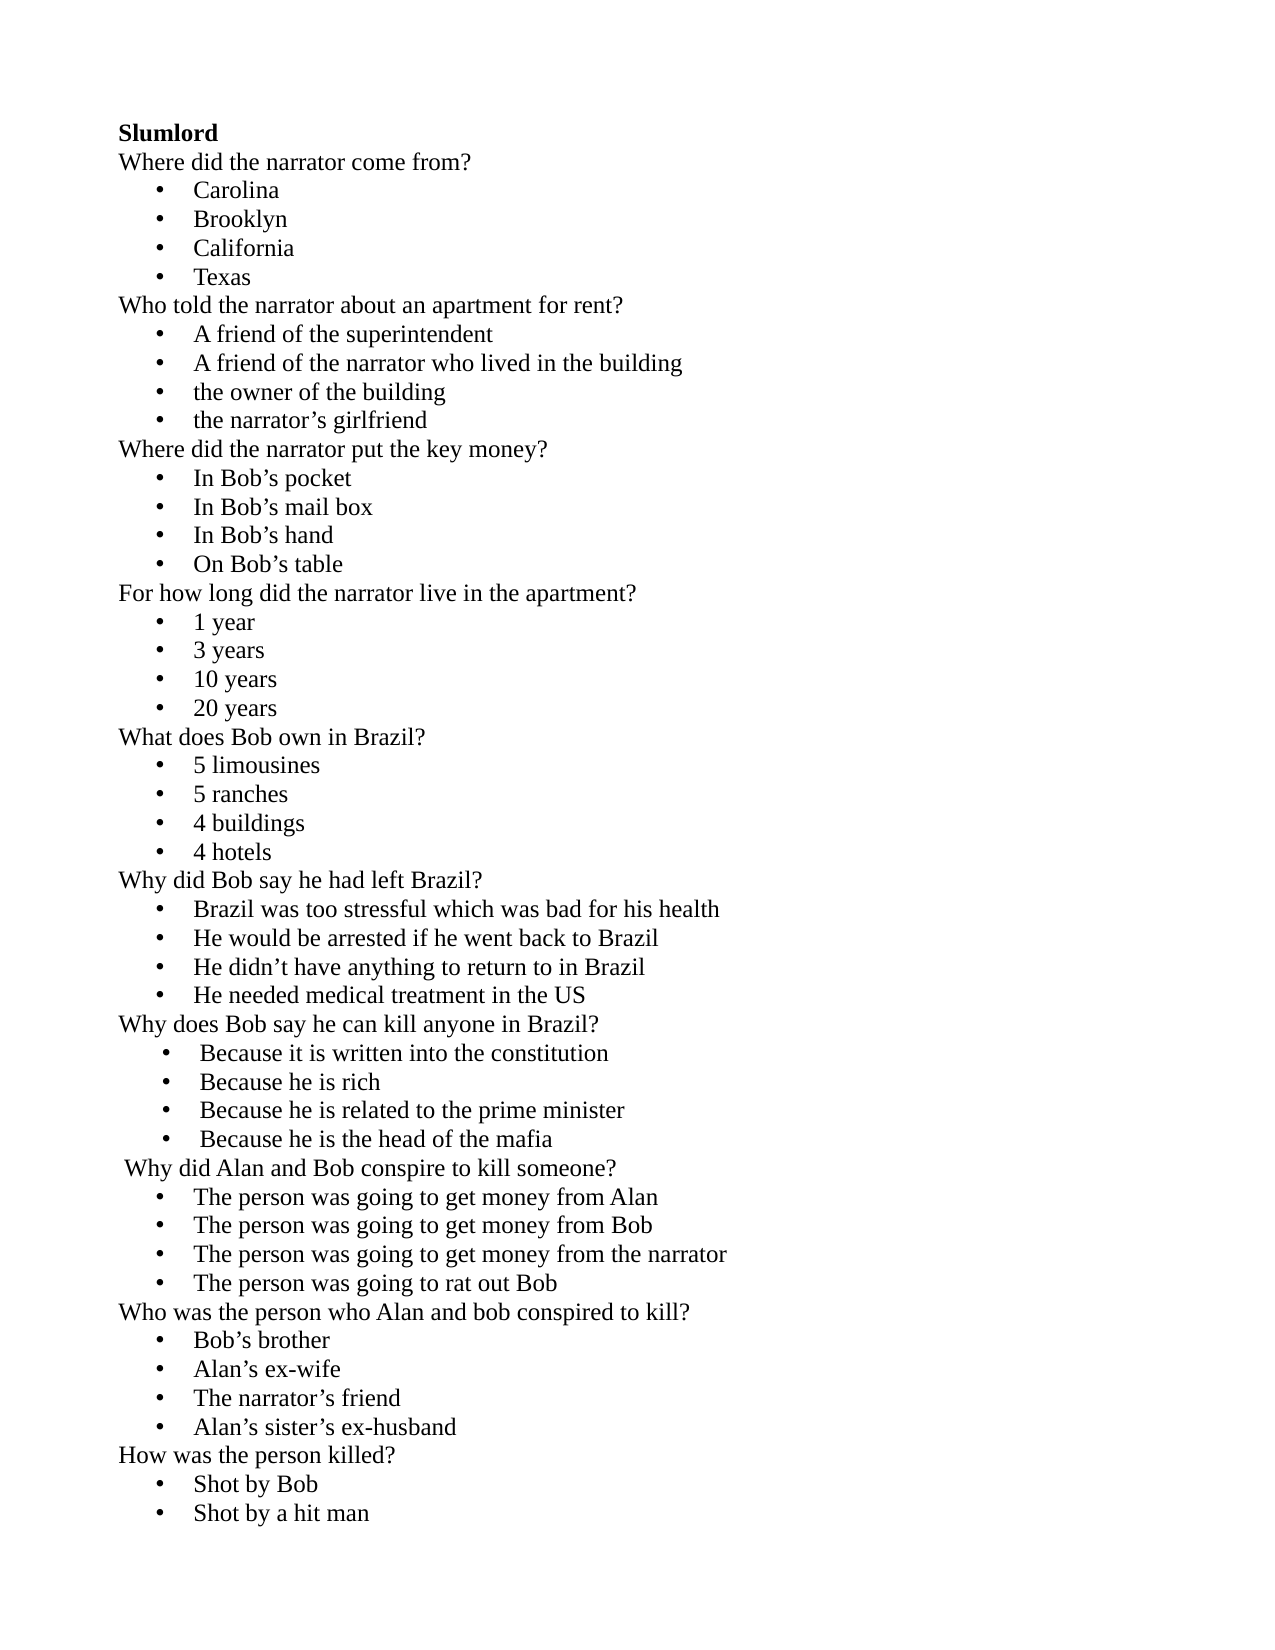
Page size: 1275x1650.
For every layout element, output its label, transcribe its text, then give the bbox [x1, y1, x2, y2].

list Carolina [156, 176, 1157, 204]
list Bob’s brother [156, 1326, 1157, 1354]
text Why does Bob say he can kill anyone in Brazil? [118, 1009, 1157, 1038]
list A friend of the narrator who lived in the building [156, 348, 1157, 377]
list On Bob’s table [156, 549, 1157, 578]
list The person was going to get money from Alan [156, 1182, 1157, 1211]
list 5 limousines [156, 751, 1157, 779]
list Because he is the head of the mafia [162, 1124, 1157, 1153]
list He would be arrested if he went back to Brazil [156, 923, 1157, 952]
list Texas [156, 262, 1157, 291]
text Why did Bob say he had left Brazil? [118, 866, 1157, 894]
list Shot by Bob [156, 1469, 1157, 1498]
list the narrator’s girlfriend [156, 406, 1157, 434]
list He didn’t have anything to return to in Brazil [156, 952, 1157, 981]
list A friend of the superintendent [156, 319, 1157, 348]
list 5 ranches [156, 779, 1157, 808]
list In Bob’s pocket [156, 463, 1157, 492]
list Brooklyn [156, 204, 1157, 233]
text Why did Alan and Bob conspire to kill someone? [118, 1153, 1157, 1182]
list Shot by a hit man [156, 1498, 1157, 1527]
list California [156, 233, 1157, 262]
list The person was going to get money from the narrator [156, 1239, 1157, 1268]
list 1 year [156, 607, 1157, 636]
text How was the person killed? [118, 1441, 1157, 1469]
list The person was going to rat out Bob [156, 1268, 1157, 1297]
list In Bob’s hand [156, 521, 1157, 549]
list 4 hotels [156, 837, 1157, 866]
list Alan’s ex-wife [156, 1354, 1157, 1383]
list The person was going to get money from Bob [156, 1211, 1157, 1239]
text Where did the narrator come from? [118, 147, 1157, 176]
list He needed medical treatment in the US [156, 981, 1157, 1009]
text Slumlord [118, 118, 1157, 147]
list the owner of the building [156, 377, 1157, 406]
list 3 years [156, 636, 1157, 664]
list 10 years [156, 664, 1157, 693]
list Because it is written into the constitution [162, 1038, 1157, 1067]
list Brazil was too stressful which was bad for his health [156, 894, 1157, 923]
list In Bob’s mail box [156, 492, 1157, 521]
list The narrator’s friend [156, 1383, 1157, 1412]
text For how long did the narrator live in the apartment? [118, 578, 1157, 607]
text Where did the narrator put the key money? [118, 434, 1157, 463]
text Who told the narrator about an apartment for rent? [118, 291, 1157, 319]
text Who was the person who Alan and bob conspired to kill? [118, 1297, 1157, 1326]
list Because he is rich [162, 1067, 1157, 1096]
list Alan’s sister’s ex-husband [156, 1412, 1157, 1441]
list 20 years [156, 693, 1157, 722]
text What does Bob own in Brazil? [118, 722, 1157, 751]
list 4 buildings [156, 808, 1157, 837]
list Because he is related to the prime minister [162, 1096, 1157, 1124]
